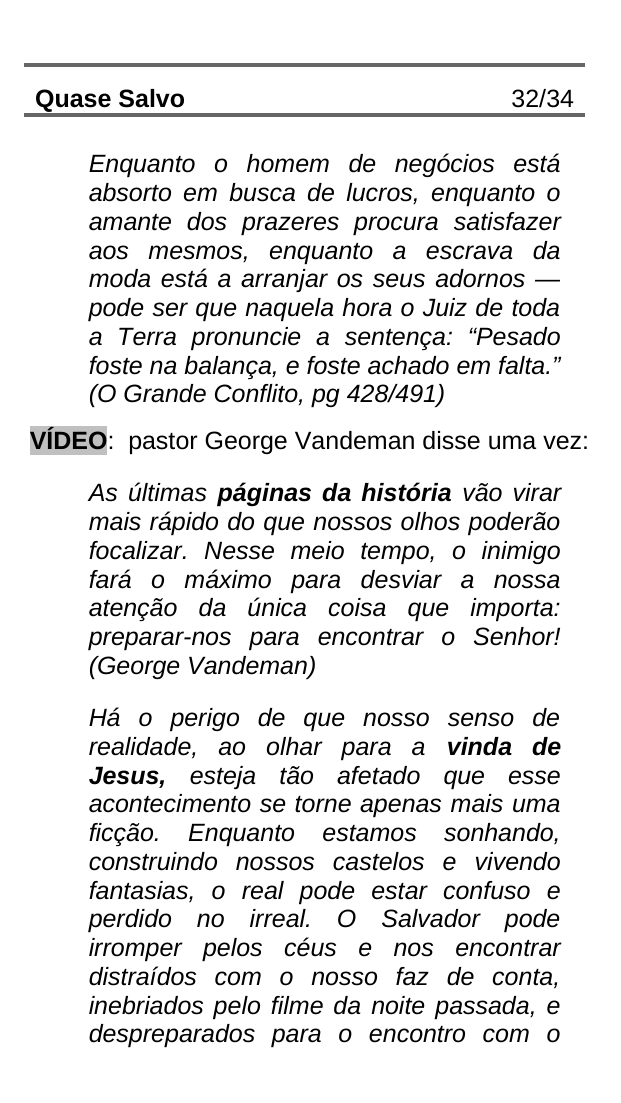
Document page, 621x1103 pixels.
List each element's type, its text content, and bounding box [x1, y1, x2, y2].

text Há o perigo de que nosso senso de realidade, ao olhar para a vinda de Jesus, esteja tão afetado que esse acontecimento se torne apenas mais uma ficção. Enquanto estamos sonhando, construindo nossos castelos e vivendo fantasias, o real pode estar confuso e perdido no irreal. O Salvador pode irromper pelos céus e nos encontrar distraídos com o nosso faz de conta, inebriados pelo filme da noite passada, e despreparados para o encontro com o [88, 703, 561, 1048]
text Enquanto o homem de negócios está absorto em busca de lucros, enquanto o amante dos prazeres procura satisfazer aos mesmos, enquanto a escrava da moda está a arranjar os seus adornos — pode ser que naquela hora o Juiz de toda a Terra pronuncie a sentença: “Pesado foste na balança, e foste achado em falta.” (O Grande Conflito, pg 428/491) [88, 149, 561, 408]
text As últimas páginas da história vão virar mais rápido do que nossos olhos poderão focalizar. Nesse meio tempo, o inimigo fará o máximo para desviar a nossa atenção da única coisa que importa: preparar-nos para encontrar o Senhor! (George Vandeman) [88, 478, 561, 679]
text VÍDEO: pastor George Vandeman disse uma vez: [29, 426, 591, 455]
